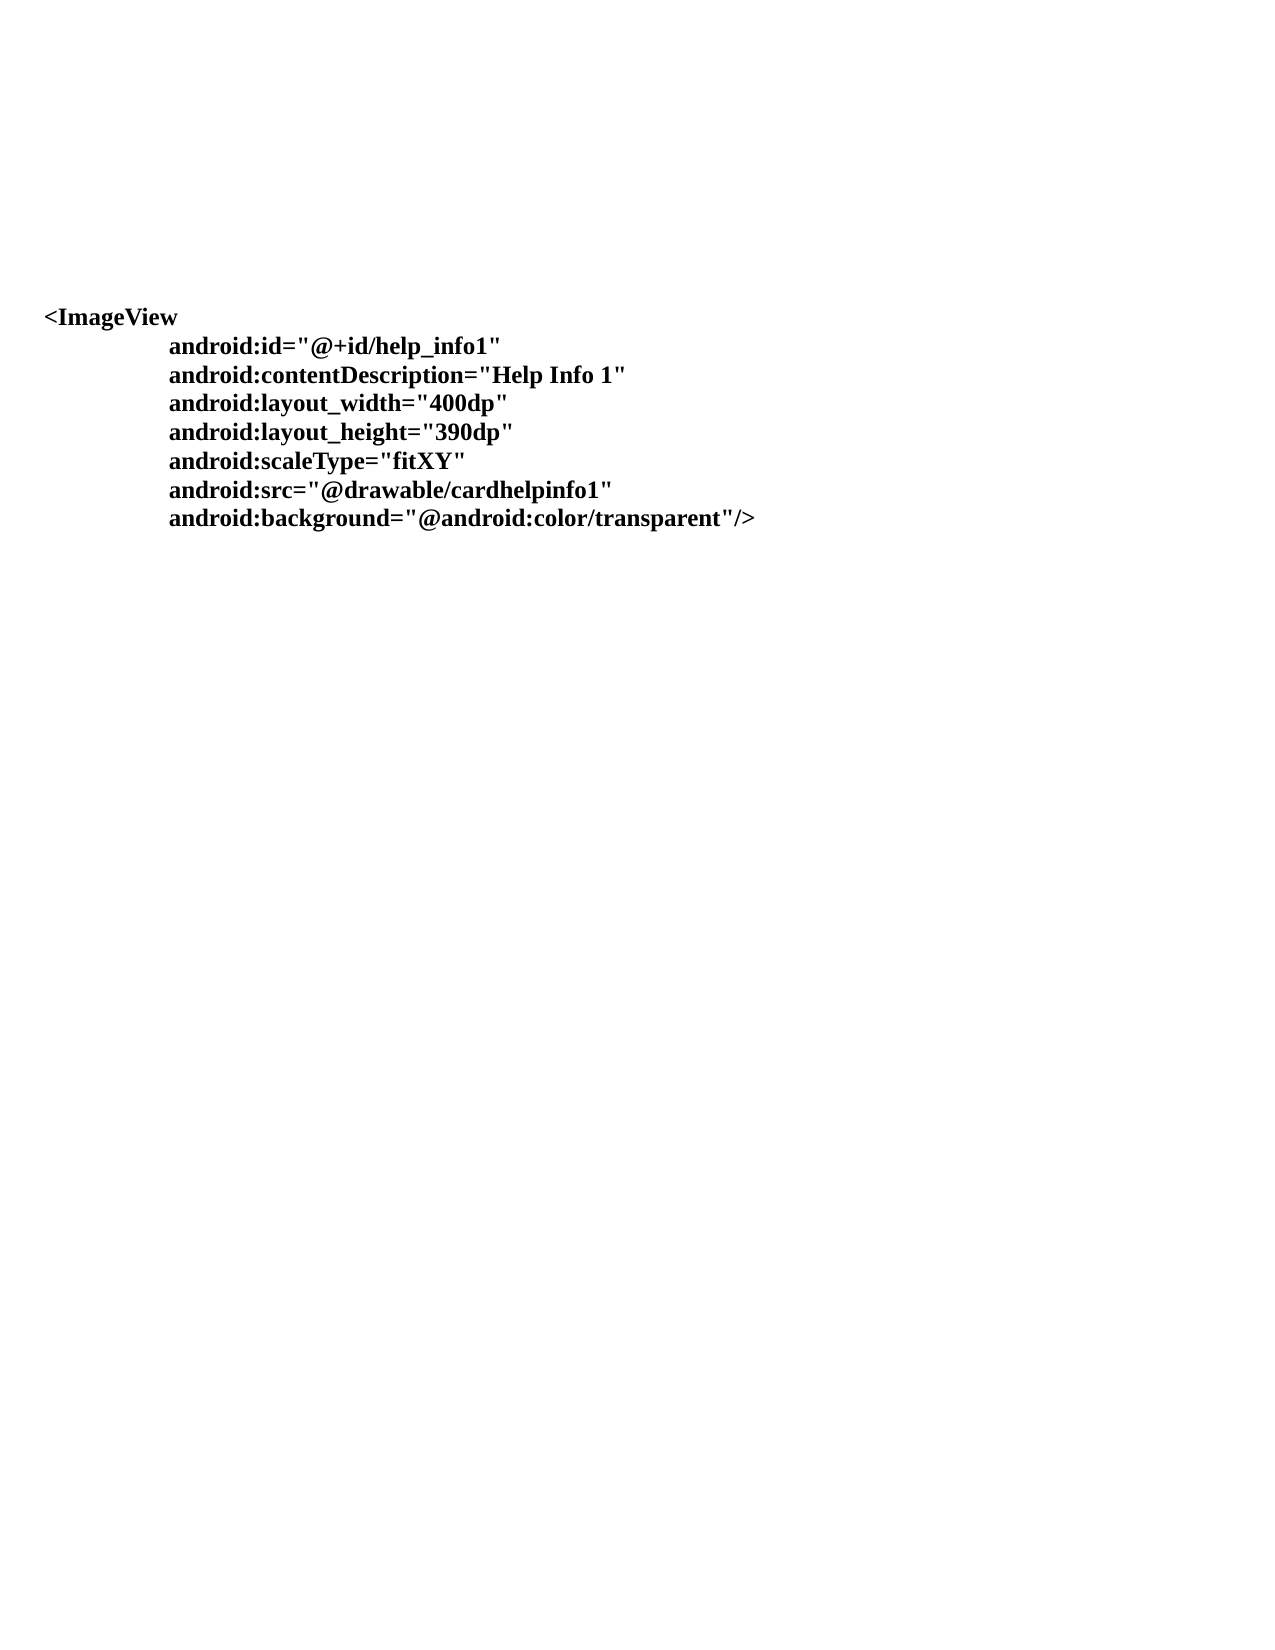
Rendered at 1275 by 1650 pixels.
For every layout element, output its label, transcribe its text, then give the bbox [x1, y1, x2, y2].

text android:layout_width="400dp" [43, 388, 1231, 417]
text android:layout_height="390dp" [43, 417, 1231, 446]
text android:contentDescription="Help Info 1" [43, 360, 1231, 388]
text android:background="@android:color/transparent"/> [43, 503, 1231, 532]
text android:src="@drawable/cardhelpinfo1" [43, 475, 1231, 503]
text android:id="@+id/help_info1" [43, 331, 1231, 360]
text android:scaleType="fitXY" [43, 446, 1231, 475]
text <ImageView [43, 302, 1231, 331]
